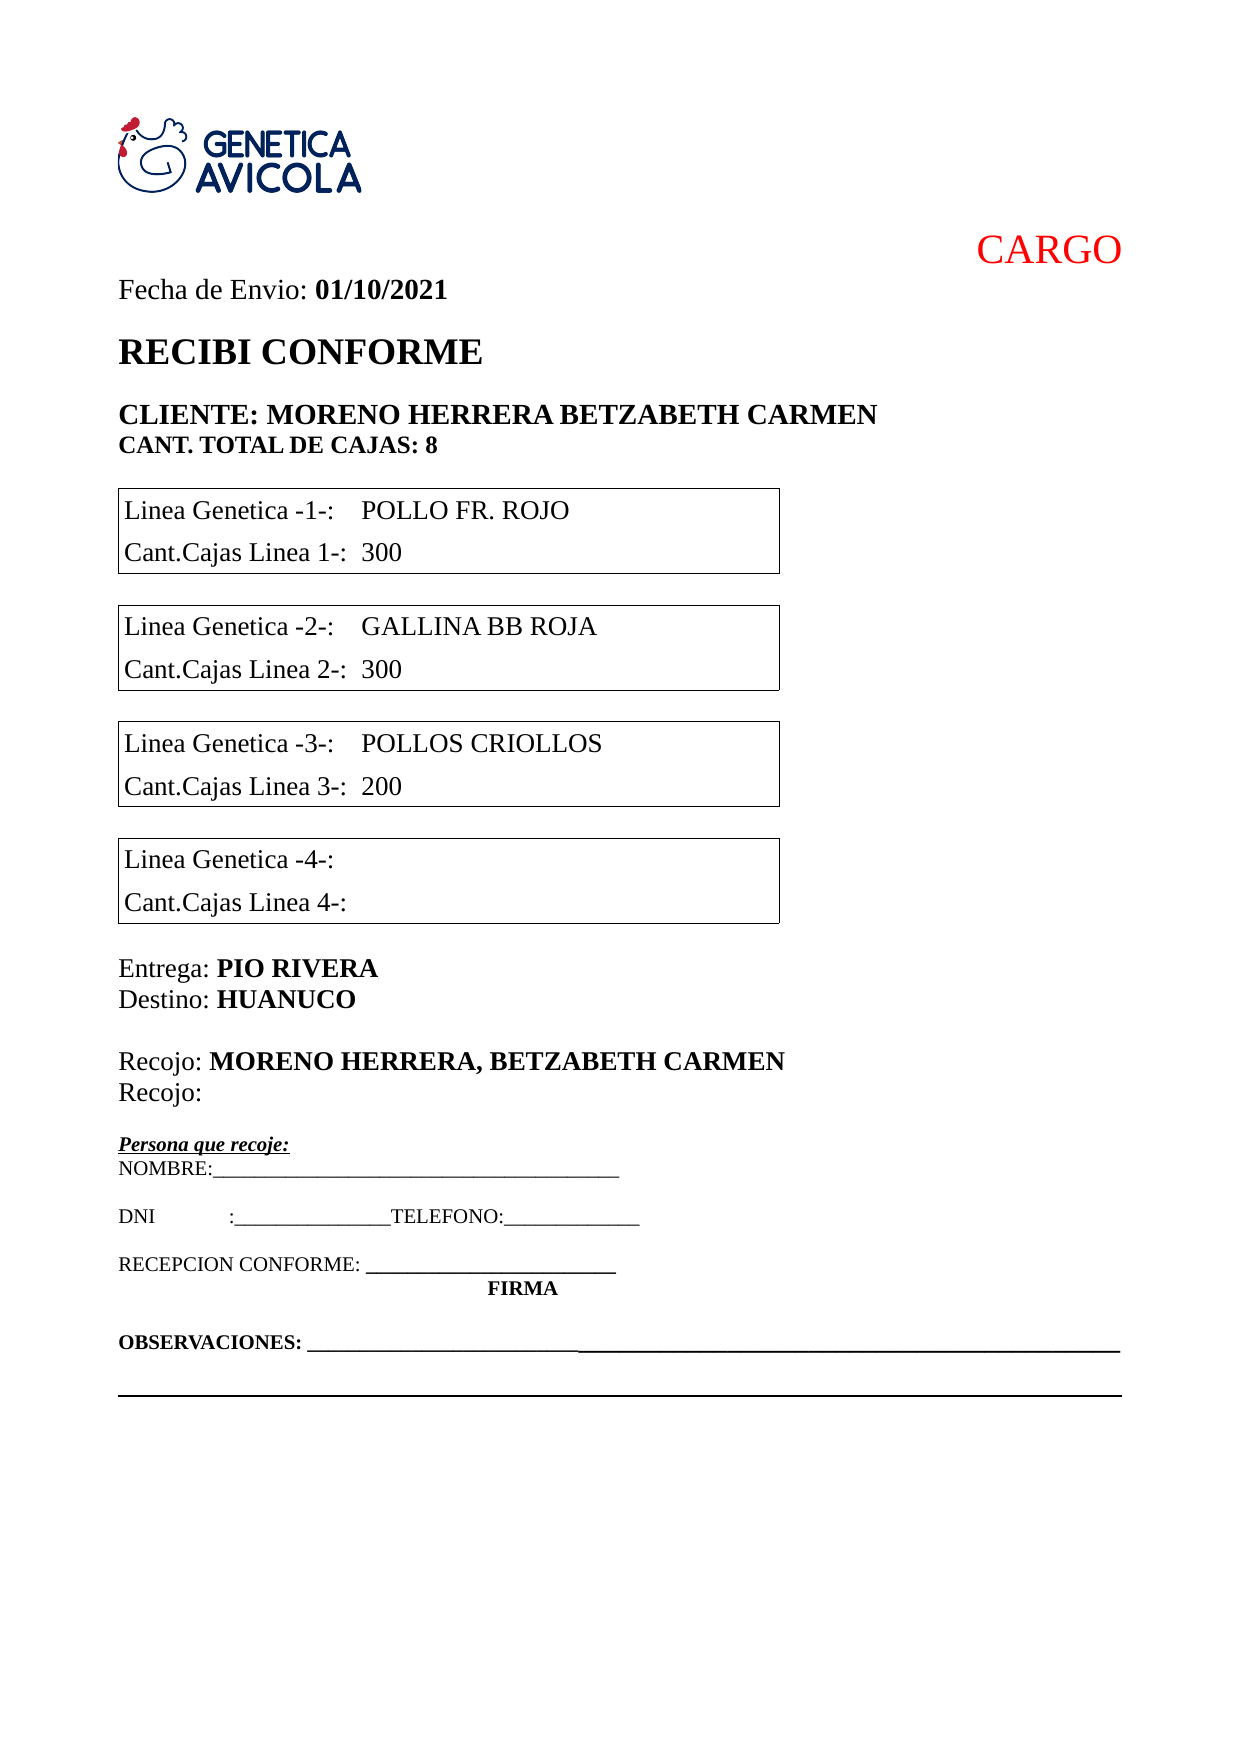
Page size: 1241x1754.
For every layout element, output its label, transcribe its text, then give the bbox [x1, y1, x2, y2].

text RECEPCION CONFORME: ________________________ [118, 1252, 1122, 1276]
table_cell [356, 880, 779, 923]
table_cell [118, 807, 356, 838]
table_cell Cant.Cajas Linea 4-: [119, 880, 356, 923]
text Recojo: [118, 1076, 1122, 1108]
picture [117, 117, 362, 193]
table_cell Linea Genetica -4-: [119, 839, 356, 880]
table_cell Linea Genetica -3-: [119, 722, 356, 764]
text FIRMA [118, 1276, 1122, 1300]
table_cell [118, 574, 356, 604]
text RECIBI CONFORME [118, 330, 1122, 373]
table_cell Cant.Cajas Linea 1-: [119, 531, 356, 573]
text Fecha de Envio: 01/10/2021 [118, 272, 1122, 306]
table_cell 300 [356, 531, 779, 573]
text DNI :_______________TELEFONO:_____________ [118, 1204, 1122, 1228]
table_header Linea Genetica -1-: [119, 489, 356, 531]
text NOMBRE:_______________________________________ [118, 1156, 1122, 1180]
table_cell GALLINA BB ROJA [356, 606, 779, 647]
text Recojo: MORENO HERRERA, BETZABETH CARMEN [118, 1045, 1122, 1076]
table_cell [356, 807, 779, 838]
table_cell [356, 574, 779, 604]
table_header POLLO FR. ROJO [356, 489, 779, 531]
text Entrega: PIO RIVERA [118, 952, 1122, 983]
table_cell Linea Genetica -2-: [119, 606, 356, 647]
table_cell 300 [356, 647, 779, 690]
text CANT. TOTAL DE CAJAS: 8 [118, 431, 1122, 459]
text Persona que recoje: [118, 1132, 1122, 1156]
table_cell [356, 839, 779, 880]
table_cell Cant.Cajas Linea 3-: [119, 764, 356, 806]
text CLIENTE: MORENO HERRERA BETZABETH CARMEN [118, 397, 1122, 431]
text OBSERVACIONES: __________________________________________________________________ [118, 1324, 1122, 1355]
table_cell [356, 691, 779, 721]
table_cell [118, 691, 356, 721]
text Destino: HUANUCO [118, 983, 1122, 1014]
table_cell POLLOS CRIOLLOS [356, 722, 779, 764]
table_cell Cant.Cajas Linea 2-: [119, 647, 356, 690]
table_cell 200 [356, 764, 779, 806]
text CARGO [118, 224, 1122, 272]
